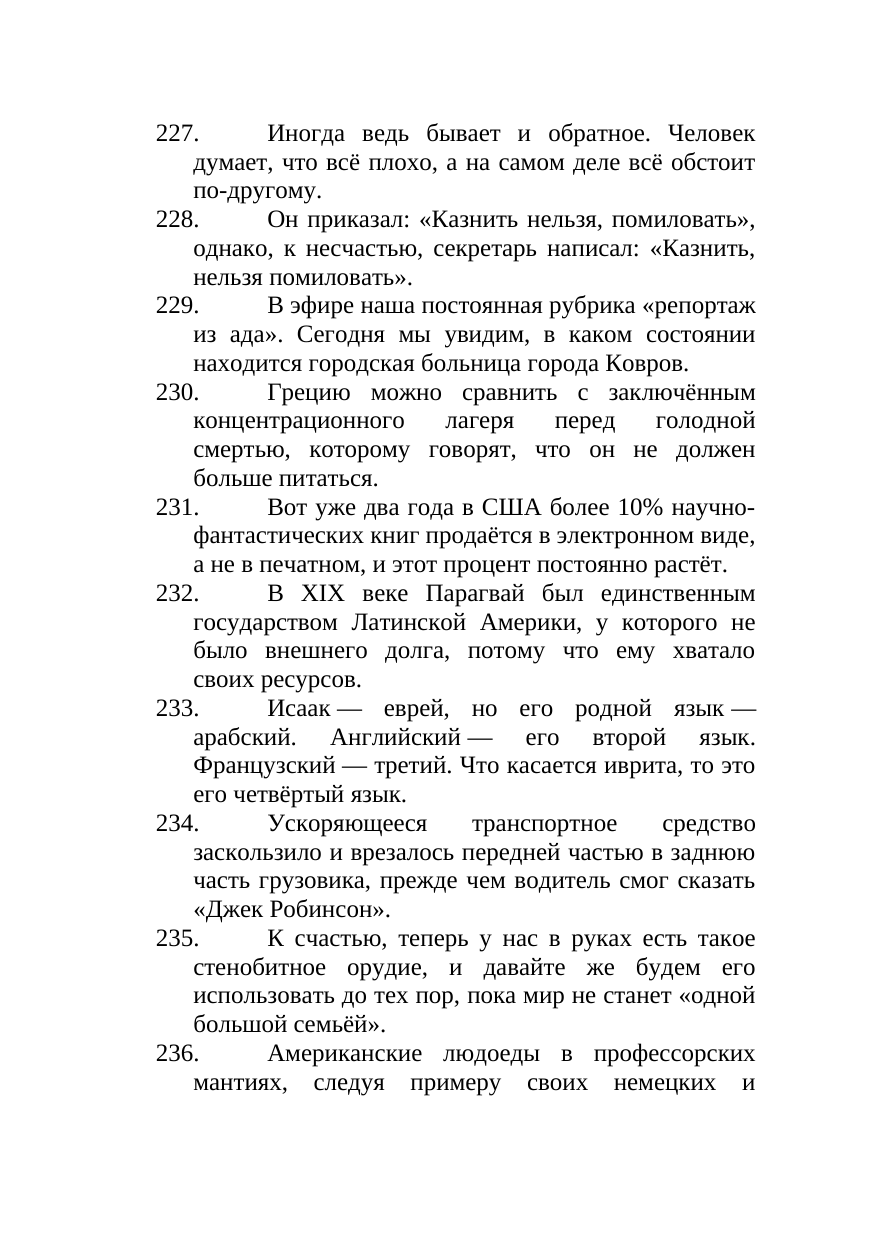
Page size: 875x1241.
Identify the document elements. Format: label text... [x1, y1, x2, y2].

list Исаак — еврей, но его родной язык — арабский. Английский — его второй язык. Французский — третий. Что касается иврита, то это его четвёртый язык. [156, 693, 756, 808]
list Иногда ведь бывает и обратное. Человек думает, что всё плохо, а на самом деле всё обстоит по-другому. [156, 118, 756, 204]
list Вот уже два года в США более 10% научно-фантастических книг продаётся в электронном виде, а не в печатном, и этот процент постоянно растёт. [156, 492, 756, 578]
list К счастью, теперь у нас в руках есть такое стенобитное орудие, и давайте же будем его использовать до тех пор, пока мир не станет «одной большой семьёй». [156, 923, 756, 1038]
list Ускоряющееся транспортное средство заскользило и врезалось передней частью в заднюю часть грузовика, прежде чем водитель смог сказать «Джек Робинсон». [156, 808, 756, 923]
list Грецию можно сравнить с заключённым концентрационного лагеря перед голодной смертью, которому говорят, что он не должен больше питаться. [156, 377, 756, 492]
list В эфире наша постоянная рубрика «репортаж из ада». Сегодня мы увидим, в каком состоянии находится городская больница города Ковров. [156, 291, 756, 377]
list Американские людоеды в профессорских мантиях, следуя примеру своих немецких и [156, 1038, 756, 1096]
list Он приказал: «Казнить нельзя, помиловать», однако, к несчастью, секретарь написал: «Казнить, нельзя помиловать». [156, 204, 756, 291]
list В XIX веке Парагвай был единственным государством Латинской Америки, у которого не было внешнего долга, потому что ему хватало своих ресурсов. [156, 578, 756, 693]
